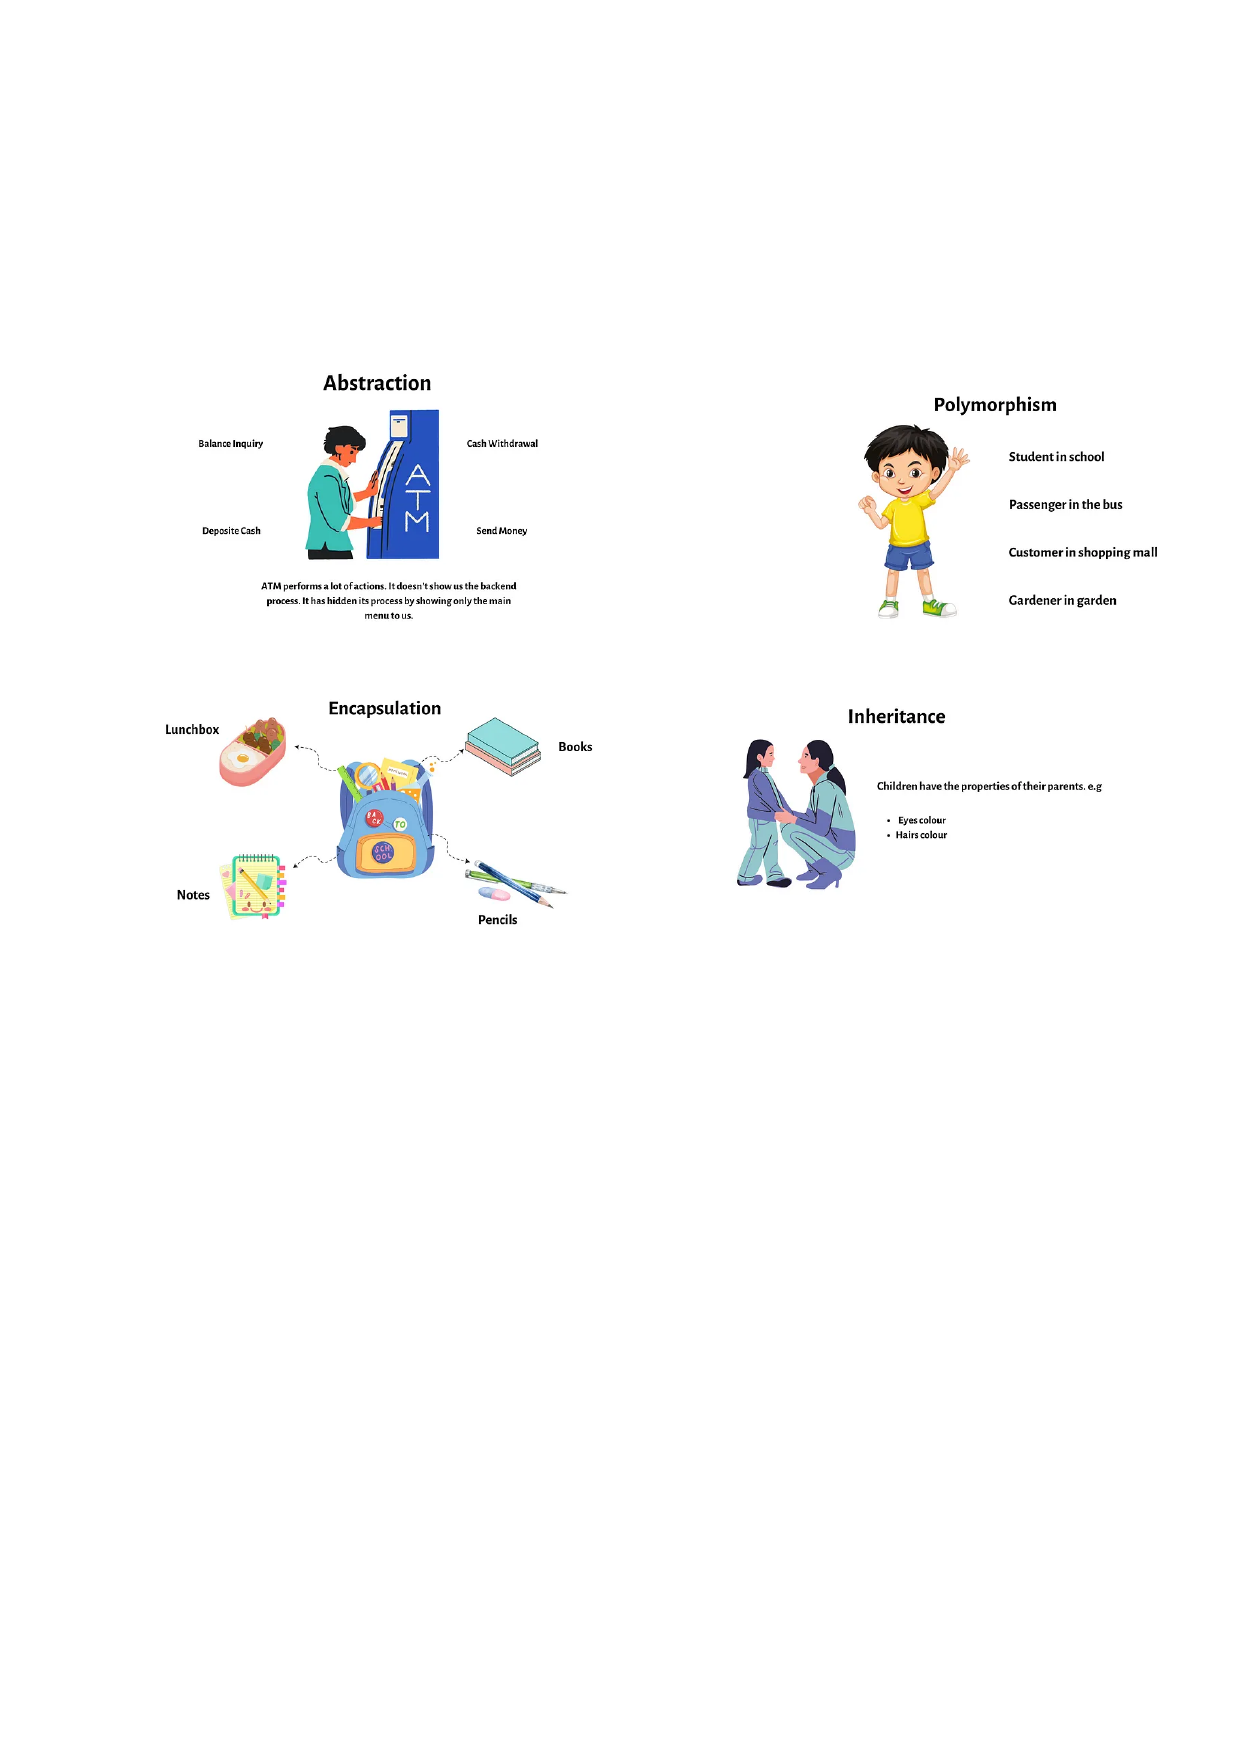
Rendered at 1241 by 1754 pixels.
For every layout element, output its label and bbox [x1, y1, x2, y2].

picture [154, 681, 618, 943]
picture [656, 676, 1147, 952]
picture [752, 377, 1240, 652]
picture [118, 348, 659, 652]
